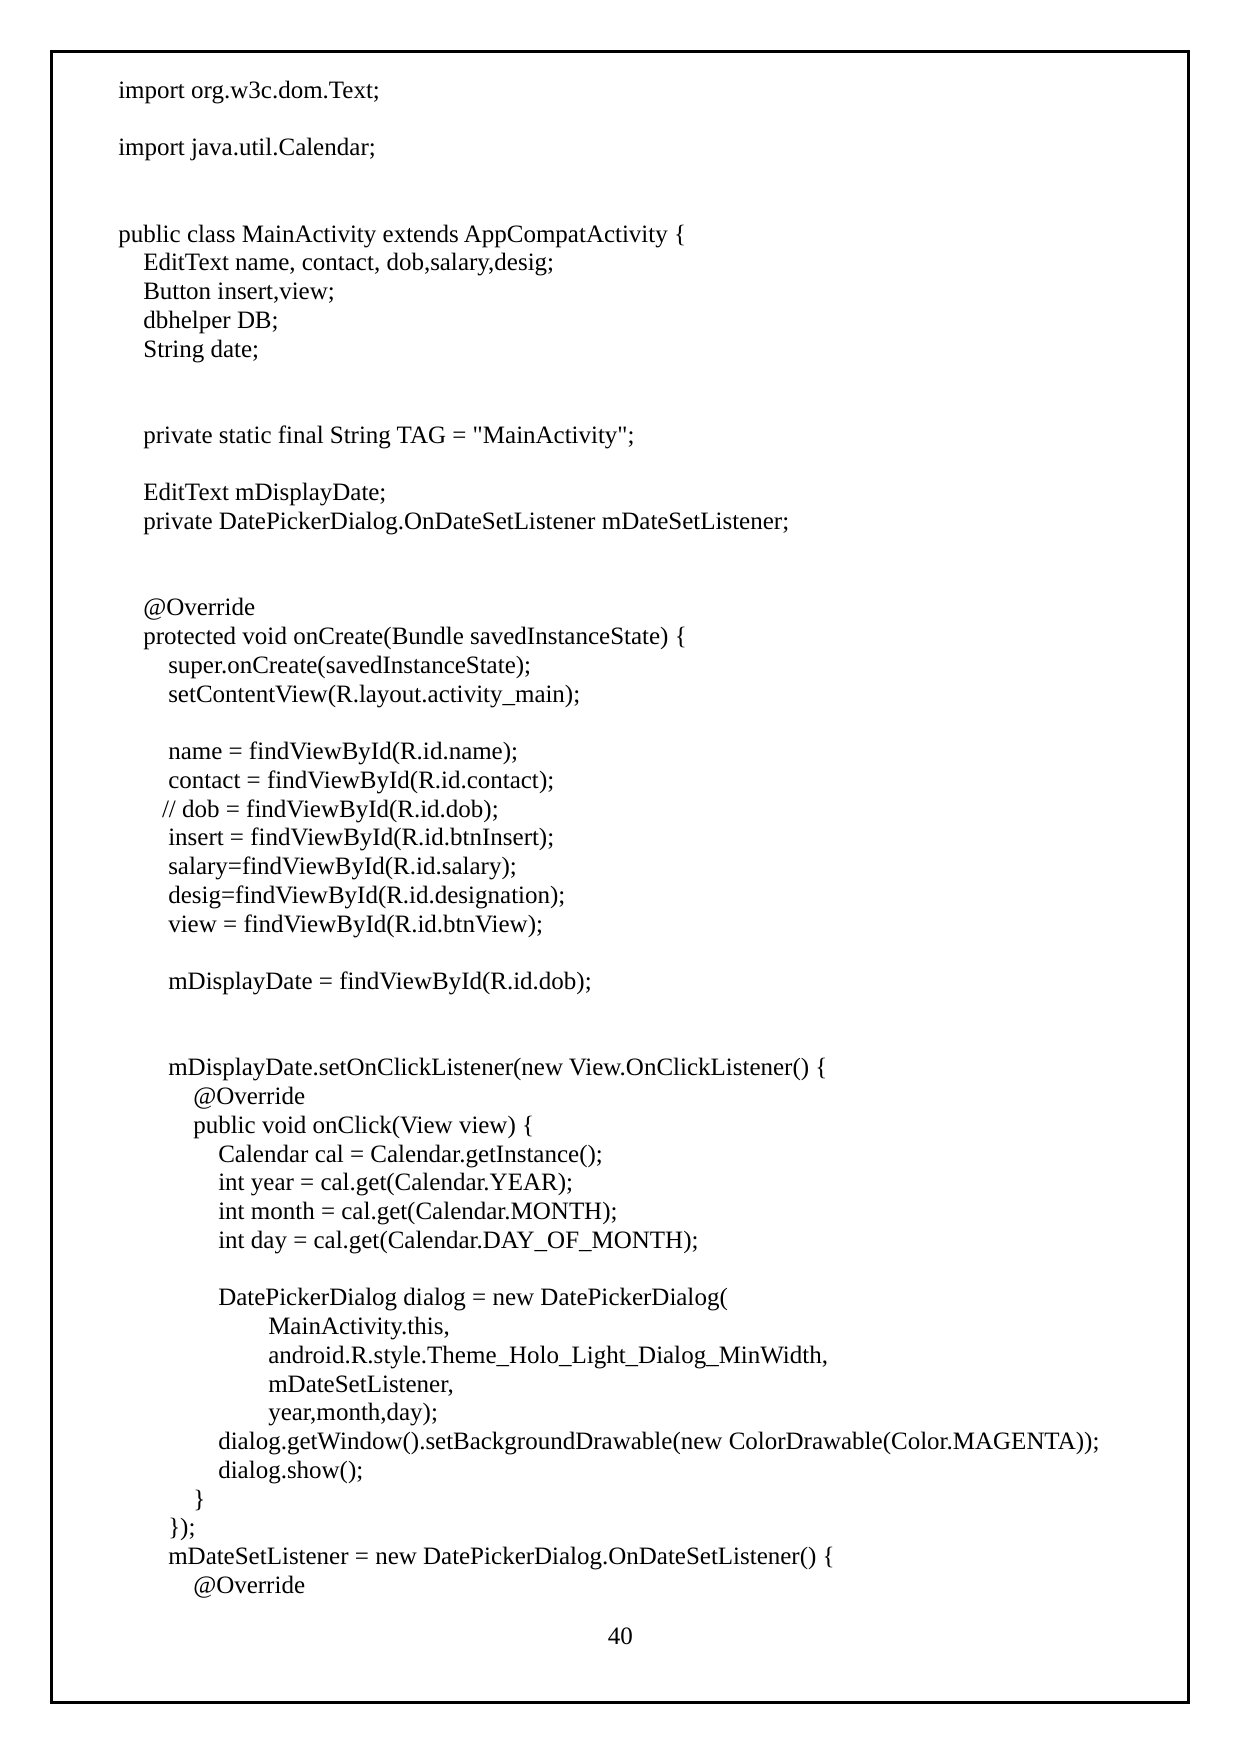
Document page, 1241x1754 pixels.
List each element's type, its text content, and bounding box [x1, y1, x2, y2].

text Calendar cal = Calendar.getInstance(); [118, 1139, 1122, 1167]
text EditText mDisplayDate; [118, 477, 1122, 506]
text insert = findViewById(R.id.btnInsert); [118, 822, 1122, 851]
text setContentView(R.layout.activity_main); [118, 679, 1122, 707]
text } [118, 1484, 1122, 1512]
text view = findViewById(R.id.btnView); [118, 909, 1122, 937]
text private static final String TAG = "MainActivity"; [118, 420, 1122, 449]
text import java.util.Calendar; [118, 132, 1122, 161]
text }); [118, 1512, 1122, 1541]
text desig=findViewById(R.id.designation); [118, 880, 1122, 909]
text Button insert,view; [118, 276, 1122, 305]
text public class MainActivity extends AppCompatActivity { [118, 219, 1122, 247]
text MainActivity.this, [118, 1311, 1122, 1340]
text mDateSetListener, [118, 1369, 1122, 1397]
text mDisplayDate.setOnClickListener(new View.OnClickListener() { [118, 1052, 1122, 1081]
text contact = findViewById(R.id.contact); [118, 765, 1122, 794]
text String date; [118, 334, 1122, 362]
text mDateSetListener = new DatePickerDialog.OnDateSetListener() { [118, 1541, 1122, 1570]
text mDisplayDate = findViewById(R.id.dob); [118, 966, 1122, 995]
text public void onClick(View view) { [118, 1110, 1122, 1139]
text dbhelper DB; [118, 305, 1122, 334]
text import org.w3c.dom.Text; [118, 75, 1122, 104]
text dialog.show(); [118, 1455, 1122, 1484]
text EditText name, contact, dob,salary,desig; [118, 247, 1122, 276]
text super.onCreate(savedInstanceState); [118, 650, 1122, 679]
text @Override [118, 1570, 1122, 1599]
text year,month,day); [118, 1397, 1122, 1426]
text name = findViewById(R.id.name); [118, 736, 1122, 765]
text protected void onCreate(Bundle savedInstanceState) { [118, 621, 1122, 650]
text int year = cal.get(Calendar.YEAR); [118, 1167, 1122, 1196]
text android.R.style.Theme_Holo_Light_Dialog_MinWidth, [118, 1340, 1122, 1369]
text // dob = findViewById(R.id.dob); [118, 794, 1122, 822]
text int month = cal.get(Calendar.MONTH); [118, 1196, 1122, 1225]
text dialog.getWindow().setBackgroundDrawable(new ColorDrawable(Color.MAGENTA)); [118, 1426, 1122, 1455]
text int day = cal.get(Calendar.DAY_OF_MONTH); [118, 1225, 1122, 1254]
text @Override [118, 592, 1122, 621]
text DatePickerDialog dialog = new DatePickerDialog( [118, 1282, 1122, 1311]
text salary=findViewById(R.id.salary); [118, 851, 1122, 880]
text @Override [118, 1081, 1122, 1110]
text private DatePickerDialog.OnDateSetListener mDateSetListener; [118, 506, 1122, 535]
